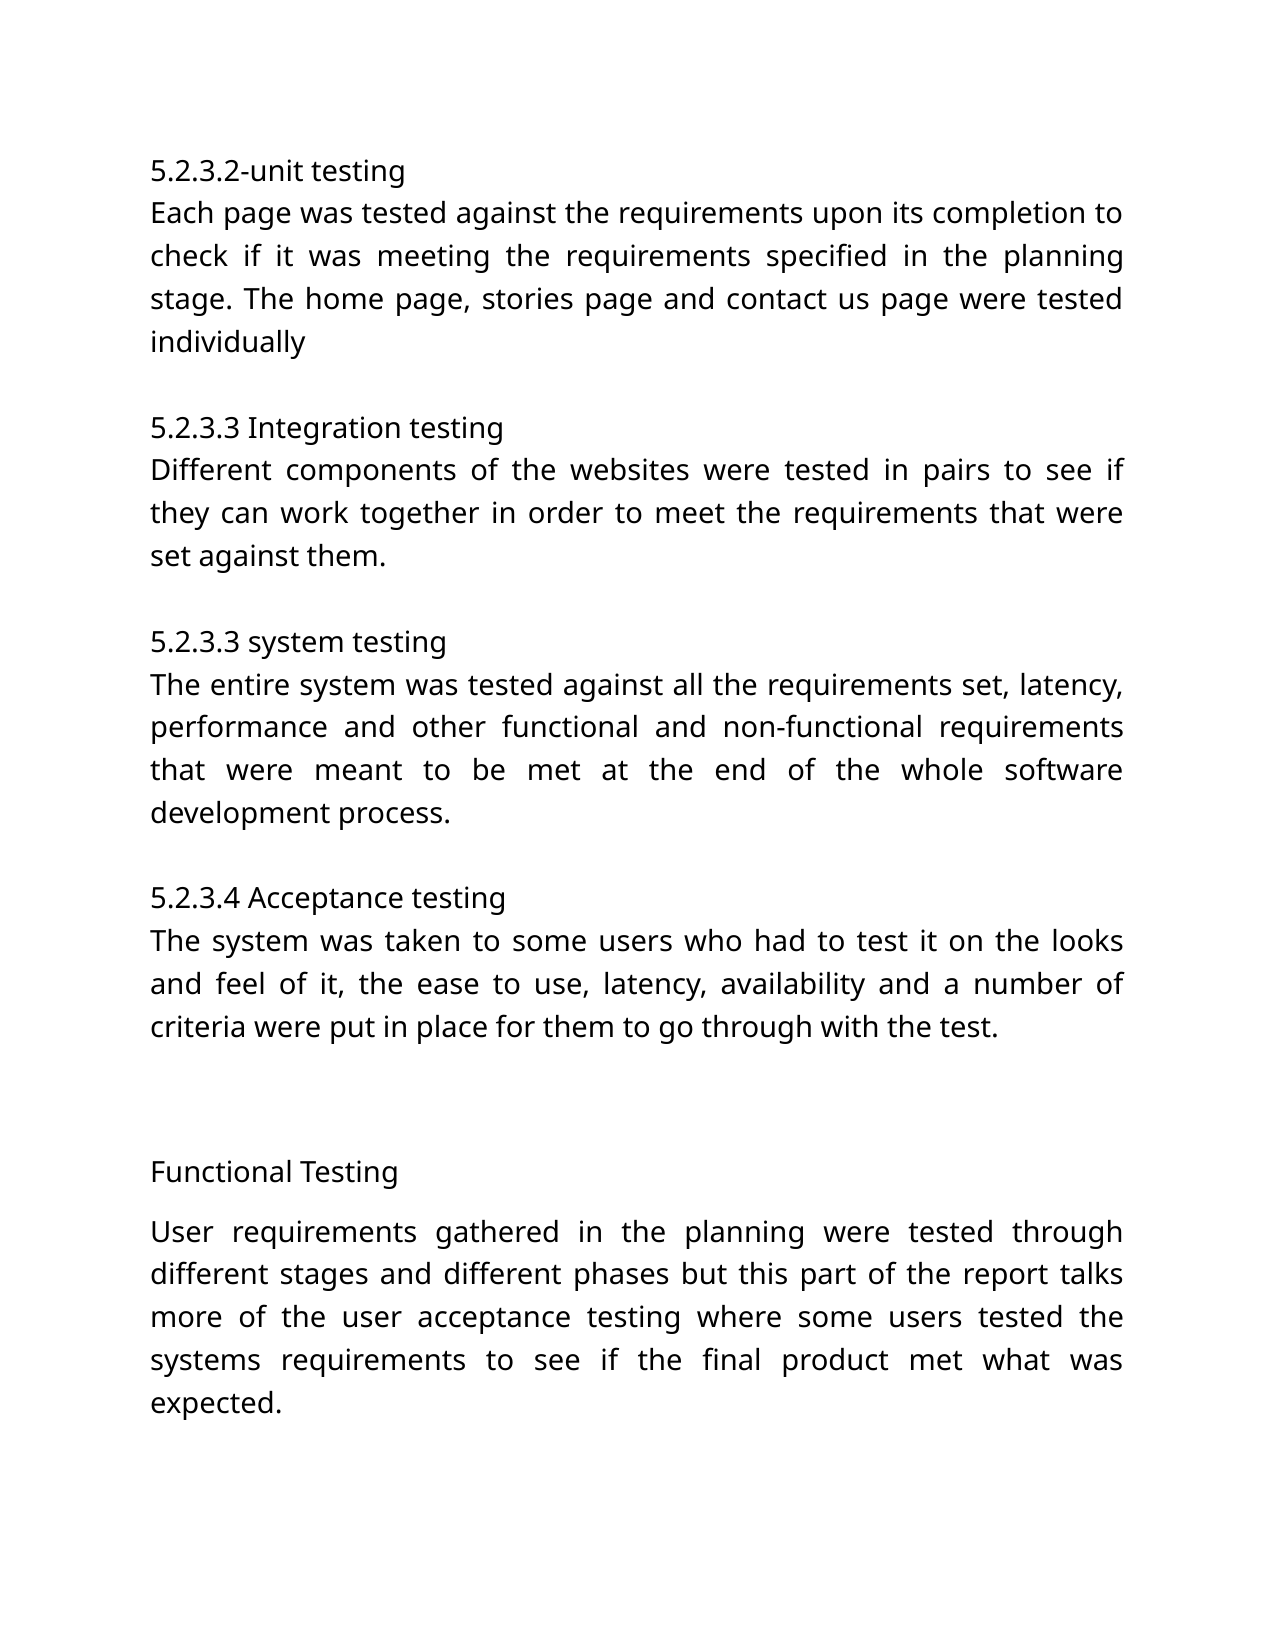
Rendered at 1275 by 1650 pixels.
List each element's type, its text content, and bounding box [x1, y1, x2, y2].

list The system was taken to some users who had to test it on the looks and feel of it, the ease to use, latency, availability and a number of criteria were put in place for them to go through with the test. [150, 921, 1125, 1046]
text User requirements gathered in the planning were tested through different stages and different phases but this part of the report talks more of the user acceptance testing where some users tested the systems requirements to see if the final product met what was expected. [150, 1211, 1125, 1422]
list 5.2.3.3 system testing [150, 621, 1125, 661]
list Different components of the websites were tested in pairs to see if they can work together in order to meet the requirements that were set against them. [150, 450, 1125, 575]
list 5.2.3.4 Acceptance testing [150, 878, 1125, 917]
list 5.2.3.3 Integration testing [150, 407, 1125, 447]
list 5.2.3.2-unit testing [150, 150, 1125, 190]
list Each page was tested against the requirements upon its completion to check if it was meeting the requirements specified in the planning stage. The home page, stories page and contact us page were tested individually [150, 193, 1125, 361]
text Functional Testing [150, 1151, 1125, 1191]
list The entire system was tested against all the requirements set, latency, performance and other functional and non-functional requirements that were meant to be met at the end of the whole software development process. [150, 664, 1125, 832]
